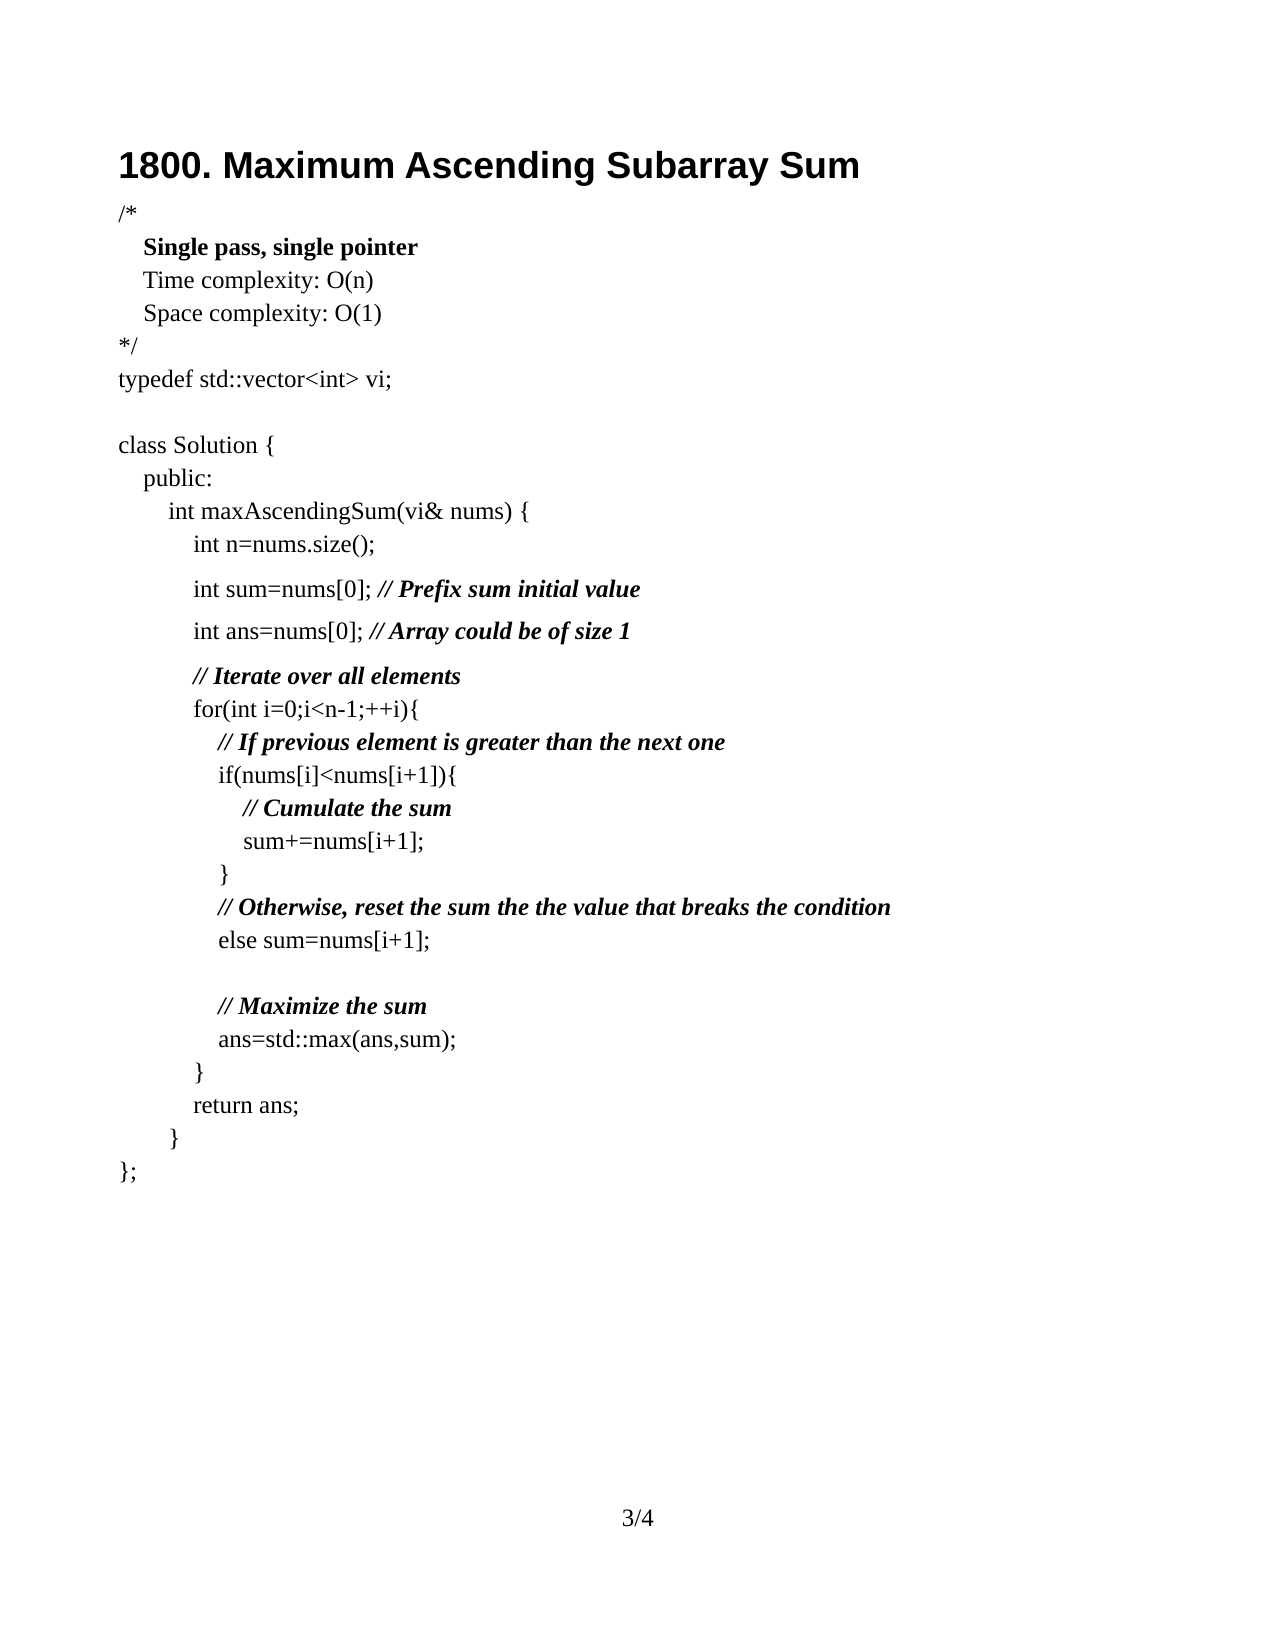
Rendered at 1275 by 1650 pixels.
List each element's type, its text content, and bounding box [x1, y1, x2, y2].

text } [118, 859, 1157, 888]
text // Cumulate the sum [118, 793, 1157, 822]
text ans=std::max(ans,sum); [118, 1024, 1157, 1053]
text // Maximize the sum [118, 991, 1157, 1020]
text return ans; [118, 1090, 1157, 1119]
text typedef std::vector<int> vi; [118, 364, 1157, 393]
text int sum=nums[0]; // Prefix sum initial value [118, 574, 1157, 603]
text sum+=nums[i+1]; [118, 826, 1157, 855]
text Time complexity: O(n) [118, 265, 1157, 293]
text for(int i=0;i<n-1;++i){ [118, 694, 1157, 723]
subtitle 1800. Maximum Ascending Subarray Sum [118, 143, 1157, 186]
text if(nums[i]<nums[i+1]){ [118, 760, 1157, 789]
text /* [118, 199, 1157, 227]
text } [118, 1123, 1157, 1152]
text // If previous element is greater than the next one [118, 727, 1157, 756]
text Space complexity: O(1) [118, 298, 1157, 327]
text */ [118, 331, 1157, 359]
text int maxAscendingSum(vi& nums) { [118, 496, 1157, 525]
text else sum=nums[i+1]; [118, 925, 1157, 954]
text }; [118, 1156, 1157, 1185]
text public: [118, 463, 1157, 492]
text // Otherwise, reset the sum the the value that breaks the condition [118, 892, 1157, 921]
text class Solution { [118, 430, 1157, 459]
text // Iterate over all elements [118, 661, 1157, 690]
text int ans=nums[0]; // Array could be of size 1 [118, 616, 1157, 645]
text } [118, 1057, 1157, 1086]
text int n=nums.size(); [118, 529, 1157, 558]
text Single pass, single pointer [118, 232, 1157, 261]
